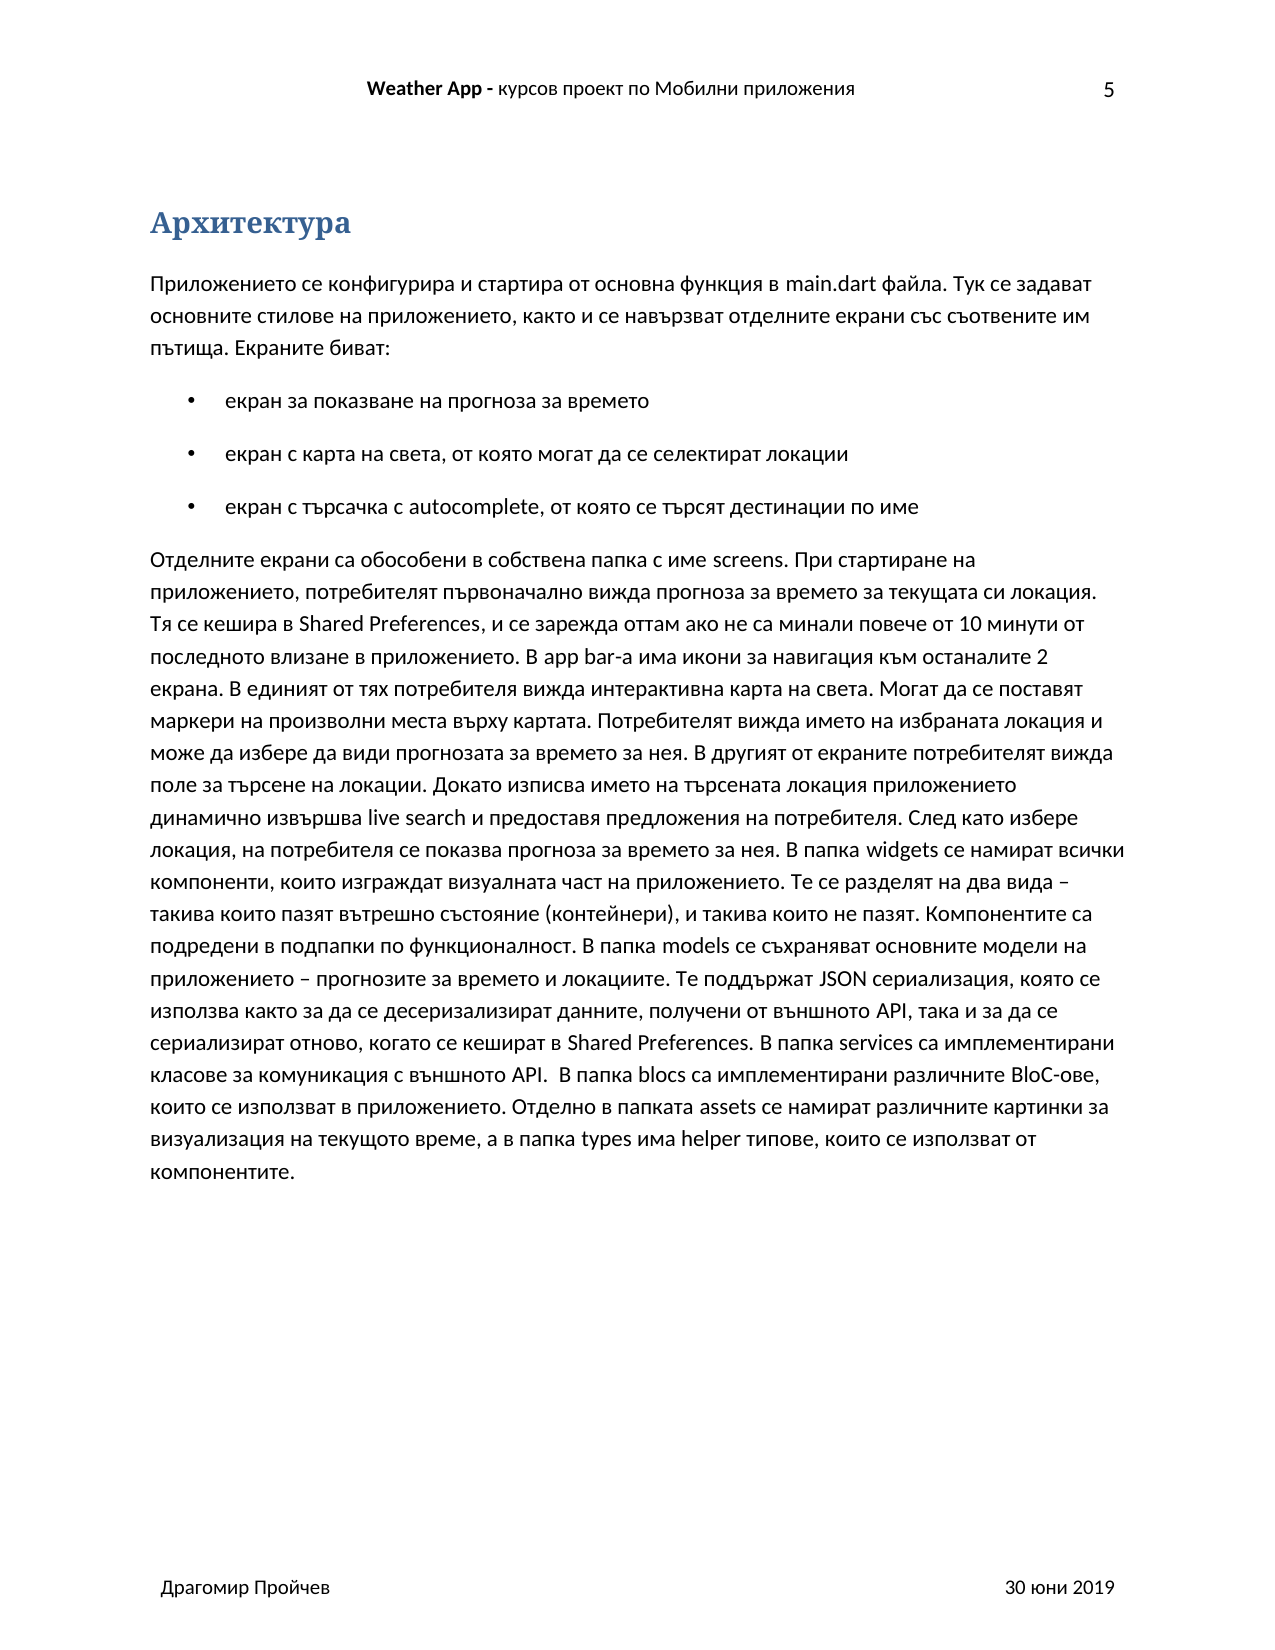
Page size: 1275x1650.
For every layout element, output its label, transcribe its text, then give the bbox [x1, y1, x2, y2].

text Приложението се конфигурира и стартира от основна функция в main.dart файла. Тук се задават основните стилове на приложението, както и се навързват отделните екрани със съотвените им пътища. Екраните биват: [150, 269, 1125, 361]
subtitle Архитектура [150, 207, 1125, 241]
list екран с търсачка с autocomplete, от която се търсят дестинации по име [187, 492, 1125, 520]
list екран за показване на прогноза за времето [187, 386, 1125, 414]
text Отделните екрани са обособени в собствена папка с име screens. При стартиране на приложението, потребителят първоначално вижда прогноза за времето за текущата си локация. Тя се кешира в Shared Preferences, и се зарежда оттам ако не са минали повече от 10 минути от последното влизане в приложението. В app bar-a има икони за навигация към останалите 2 екрана. В единият от тях потребителя вижда интерактивна карта на света. Могат да се поставят маркери на произволни места върху картата. Потребителят вижда името на избраната локация и може да избере да види прогнозата за времето за нея. В другият от екраните потребителят вижда поле за търсене на локации. Докато изписва името на търсената локация приложението динамично извършва live search и предоставя предложения на потребителя. След като избере локация, на потребителя се показва прогноза за времето за нея. В папка widgets се намират всички компоненти, които изграждат визуалната част на приложението. Те се разделят на два вида – такива които пазят вътрешно състояние (контейнери), и такива които не пазят. Компонентите са подредени в подпапки по функционалност. В папка models се съхраняват основните модели на приложението – прогнозите за времето и локациите. Те поддържат JSON сериализация, която се използва както за да се десеризализират данните, получени от външното API, така и за да се сериализират отново, когато се кешират в Shared Preferences. В папка services са имплементирани класове за комуникация с външното API. В папка blocs са имплементирани различните BloC-ове, които се използват в приложението. Отделно в папката assets се намират различните картинки за визуализация на текущото време, а в папка types има helper типове, които се използват от компонентите. [150, 545, 1125, 1185]
list екран с карта на света, от която могат да се селектират локации [187, 439, 1125, 467]
